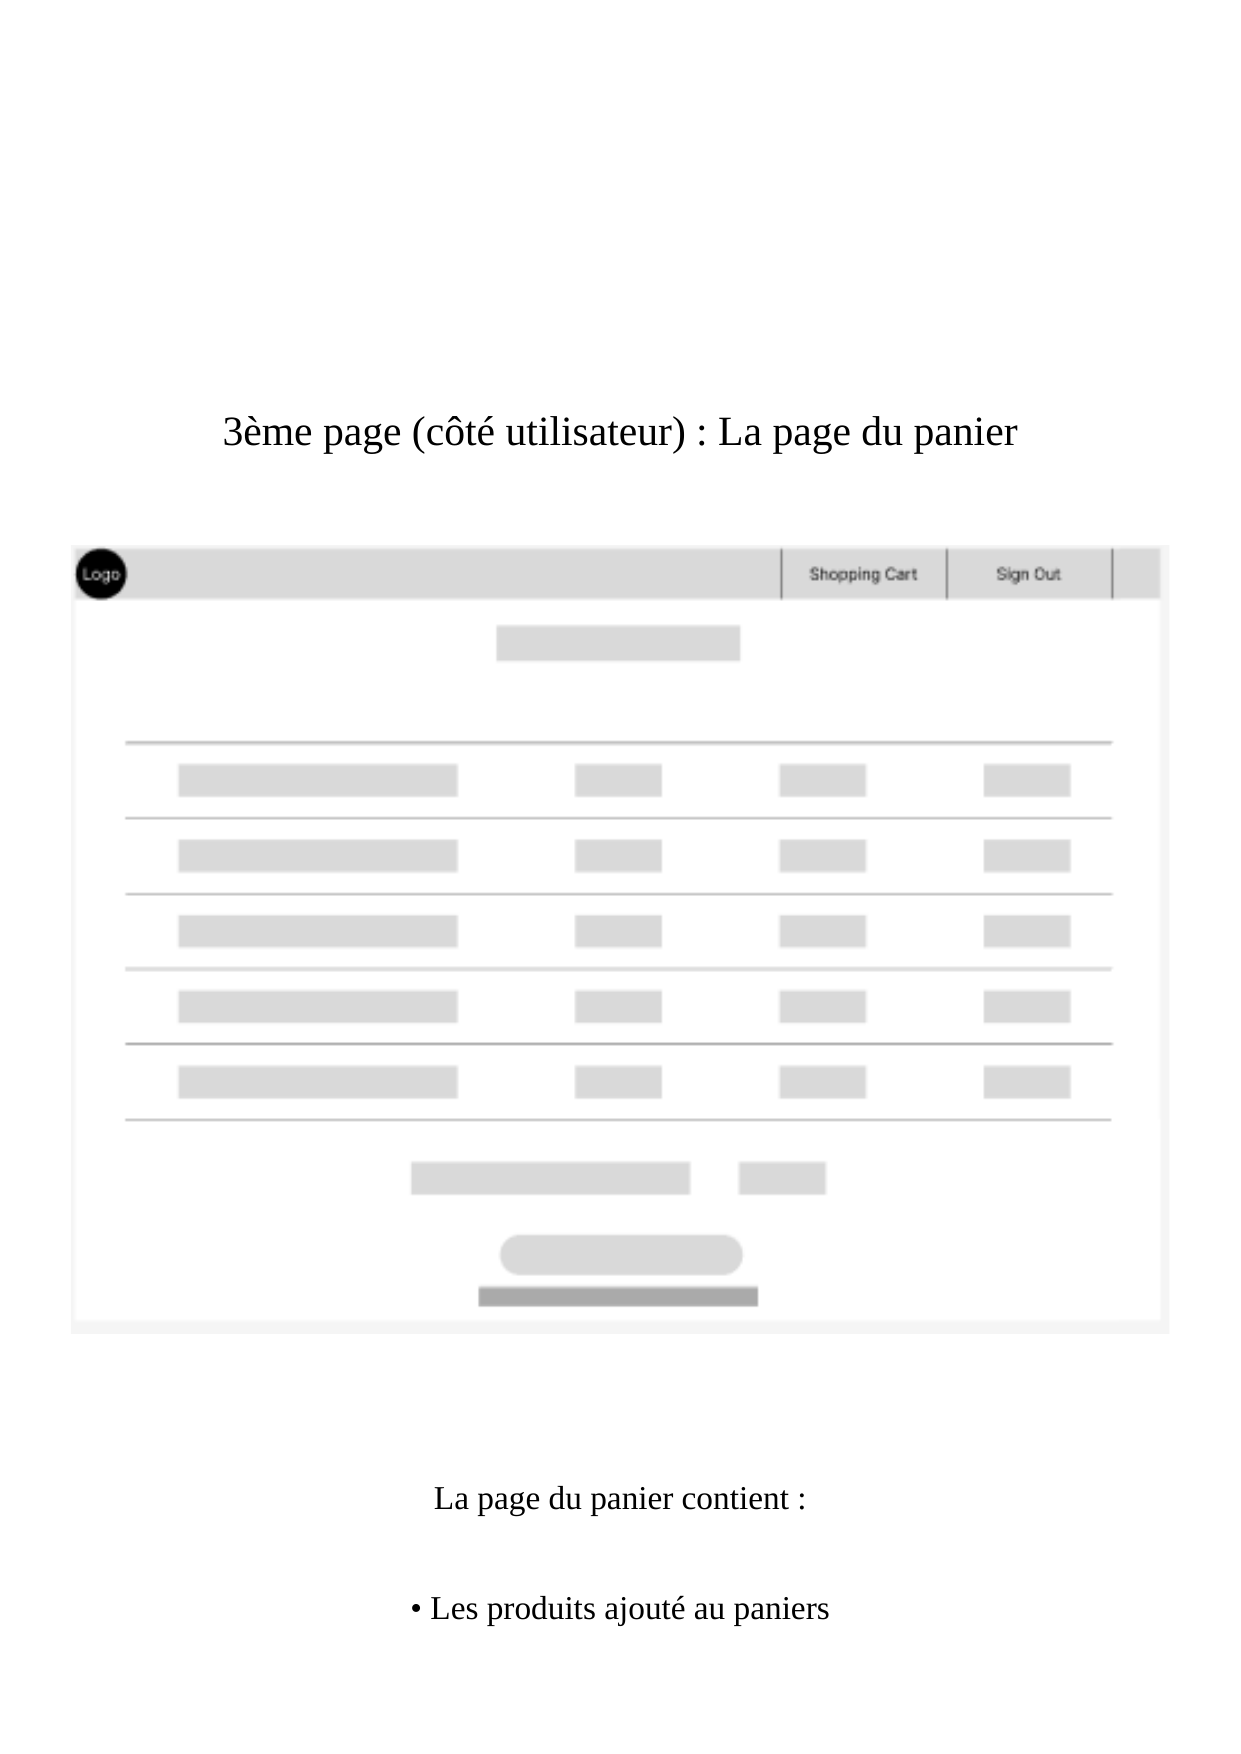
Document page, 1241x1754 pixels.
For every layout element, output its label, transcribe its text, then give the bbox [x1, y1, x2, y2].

picture [70, 545, 1170, 1334]
text La page du panier contient : [118, 1478, 1122, 1516]
text • Les produits ajouté au paniers [118, 1588, 1122, 1627]
text 3ème page (côté utilisateur) : La page du panier [118, 406, 1122, 454]
